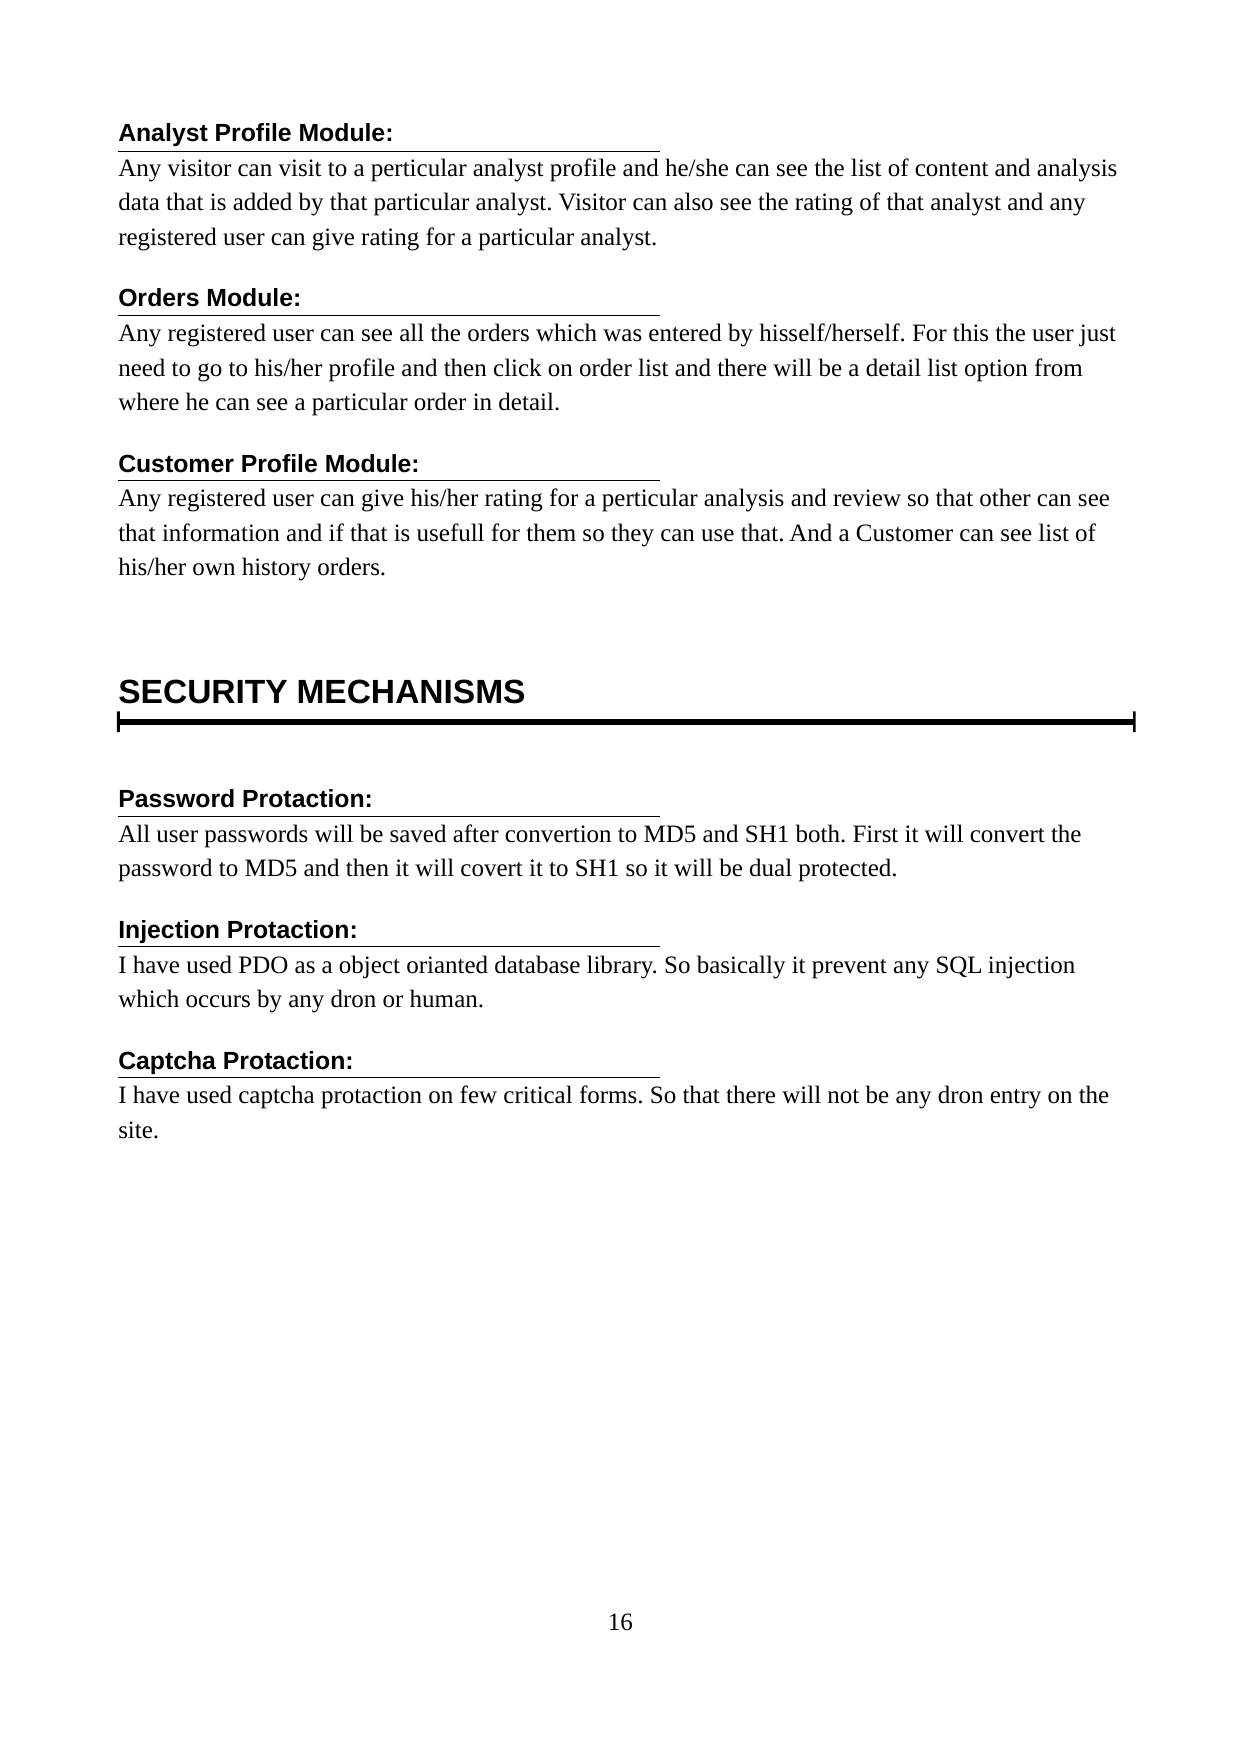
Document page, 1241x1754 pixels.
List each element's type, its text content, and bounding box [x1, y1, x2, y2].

text I have used captcha protaction on few critical forms. So that there will not be any dron entry on the site. [118, 1081, 1122, 1144]
subtitle Orders Module: [118, 283, 1122, 312]
subtitle Analyst Profile Module: [118, 118, 1122, 147]
text Any registered user can see all the orders which was entered by hisself/herself. For this the user just need to go to his/her profile and then click on order list and there will be a detail list option from where he can see a particular order in detail. [118, 318, 1122, 416]
text I have used PDO as a object orianted database library. So basically it prevent any SQL injection which occurs by any dron or human. [118, 950, 1122, 1013]
subtitle SECURITY MECHANISMS [118, 671, 1122, 710]
text Any visitor can visit to a perticular analyst profile and he/she can see the list of content and analysis data that is added by that particular analyst. Visitor can also see the rating of that analyst and any registered user can give rating for a particular analyst. [118, 153, 1122, 251]
text All user passwords will be saved after convertion to MD5 and SH1 both. First it will convert the password to MD5 and then it will covert it to SH1 so it will be dual protected. [118, 819, 1122, 882]
subtitle Customer Profile Module: [118, 449, 1122, 477]
subtitle Injection Protaction: [118, 915, 1122, 943]
subtitle Password Protaction: [118, 784, 1122, 813]
subtitle Captcha Protaction: [118, 1046, 1122, 1074]
text Any registered user can give his/her rating for a perticular analysis and review so that other can see that information and if that is usefull for them so they can use that. And a Customer can see list of his/her own history orders. [118, 483, 1122, 581]
